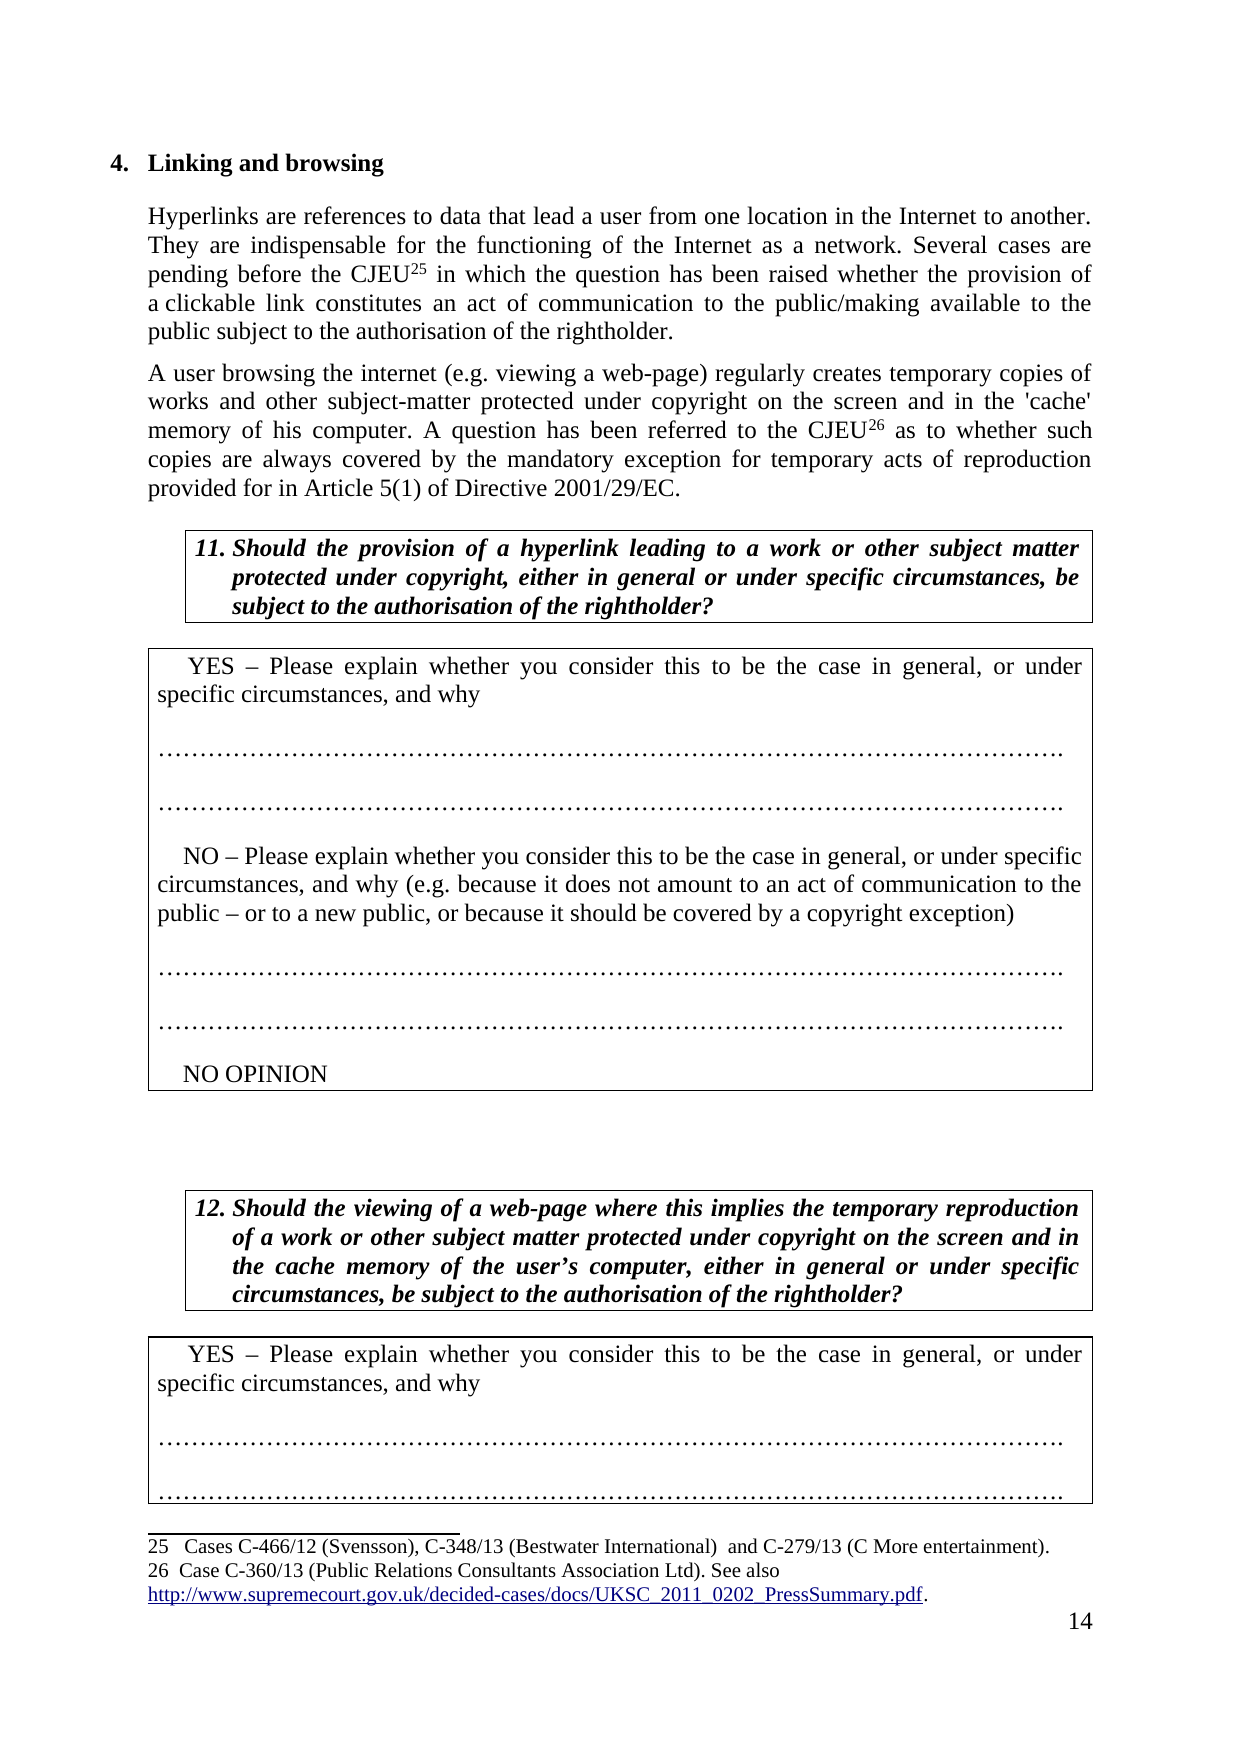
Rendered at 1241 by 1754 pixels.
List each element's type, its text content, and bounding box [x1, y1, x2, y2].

text ………………………………………………………………………………………………. [149, 949, 1092, 981]
list Should the viewing of a web-page where this implies the temporary reproduction of a work or other subject matter protected under copyright on the screen and in the cache memory of the user’s computer, either in general or under specific circumstances, be subject to the authorisation of the rightholder? [186, 1191, 1092, 1310]
text ………………………………………………………………………………………………. [149, 784, 1092, 816]
list Should the provision of a hyperlink leading to a work or other subject matter protected under copyright, either in general or under specific circumstances, be subject to the authorisation of the rightholder? [186, 531, 1092, 622]
text Hyperlinks are references to data that lead a user from one location in the Internet to another. They are indispensable for the functioning of the Internet as a network. Several cases are pending before the CJEU in which the question has been raised whether the provision of a clickable link constitutes an act of communication to the public/making available to the public subject to the authorisation of the rightholder. [148, 201, 1093, 345]
text Case C-360/13 (Public Relations Consultants Association Ltd). See also http://www.supremecourt.gov.uk/decided-cases/docs/UKSC_2011_0202_PressSummary.pdf. [148, 1558, 1093, 1606]
subtitle Linking and browsing [110, 148, 1093, 176]
text ………………………………………………………………………………………………. [149, 1473, 1092, 1503]
text A user browsing the internet (e.g. viewing a web-page) regularly creates temporary copies of works and other subject-matter protected under copyright on the screen and in the 'cache' memory of his computer. A question has been referred to the CJEU as to whether such copies are always covered by the mandatory exception for temporary acts of reproduction provided for in Article 5(1) of Directive 2001/29/EC. [148, 358, 1093, 501]
text Cases C-466/12 (Svensson), C-348/13 (Bestwater International) and C-279/13 (C More entertainment). [148, 1534, 1093, 1558]
text  YES – Please explain whether you consider this to be the case in general, or under specific circumstances, and why [149, 649, 1092, 708]
text ………………………………………………………………………………………………. [149, 1419, 1092, 1451]
text ………………………………………………………………………………………………. [149, 1003, 1092, 1034]
text  NO – Please explain whether you consider this to be the case in general, or under specific circumstances, and why (e.g. because it does not amount to an act of communication to the public – or to a new public, or because it should be covered by a copyright exception) [149, 838, 1092, 927]
text  YES – Please explain whether you consider this to be the case in general, or under specific circumstances, and why [149, 1338, 1092, 1397]
text  NO OPINION [149, 1056, 1092, 1090]
text ………………………………………………………………………………………………. [149, 730, 1092, 762]
